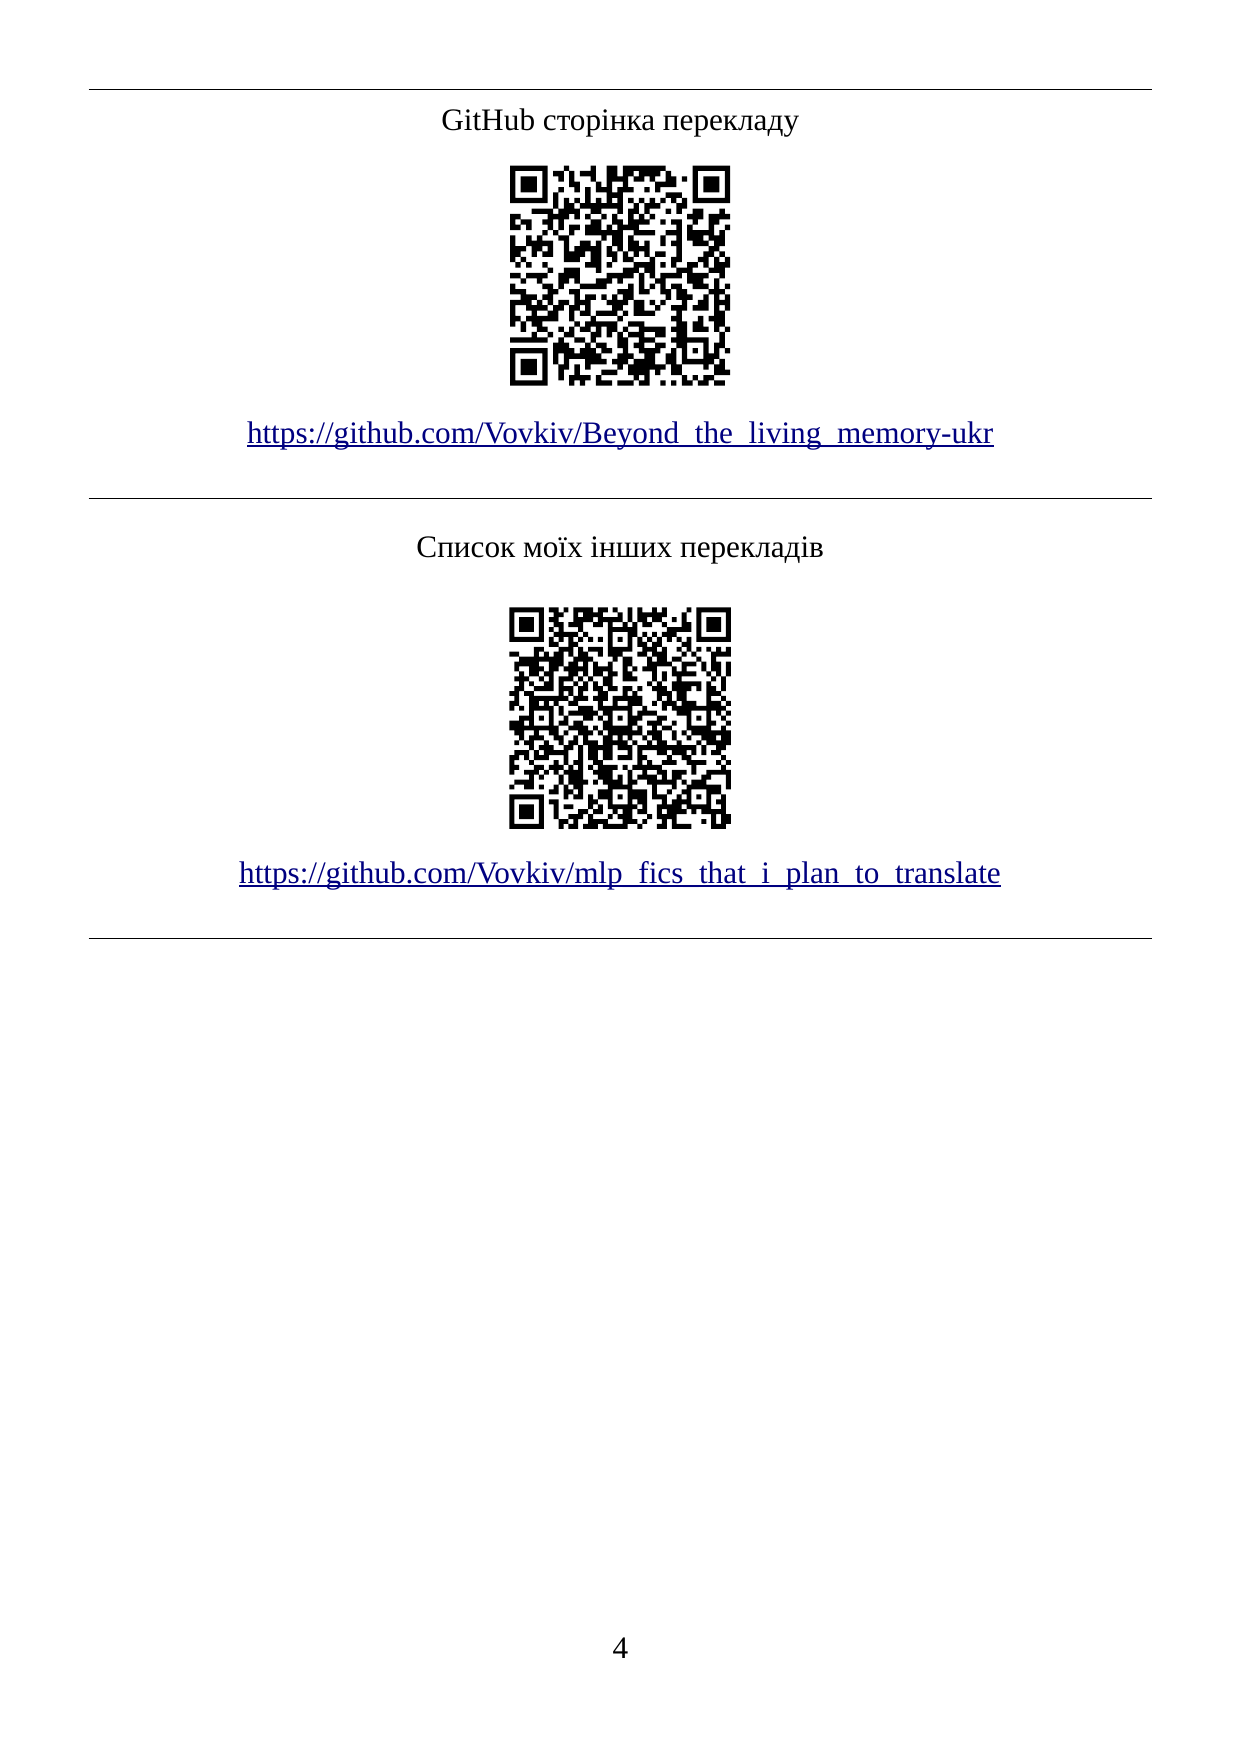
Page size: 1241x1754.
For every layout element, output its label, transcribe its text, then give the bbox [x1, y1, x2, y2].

table_cell [89, 149, 1152, 403]
table_cell Список моїх інших перекладів [89, 499, 1152, 594]
table_cell [89, 594, 1152, 842]
table_cell https://github.com/Vovkiv/mlp_fics_that_i_plan_to_translate [89, 842, 1152, 938]
table_cell GitHub сторінка перекладу [89, 90, 1152, 149]
table_cell https://github.com/Vovkiv/Beyond_the_living_memory-ukr [89, 403, 1152, 498]
